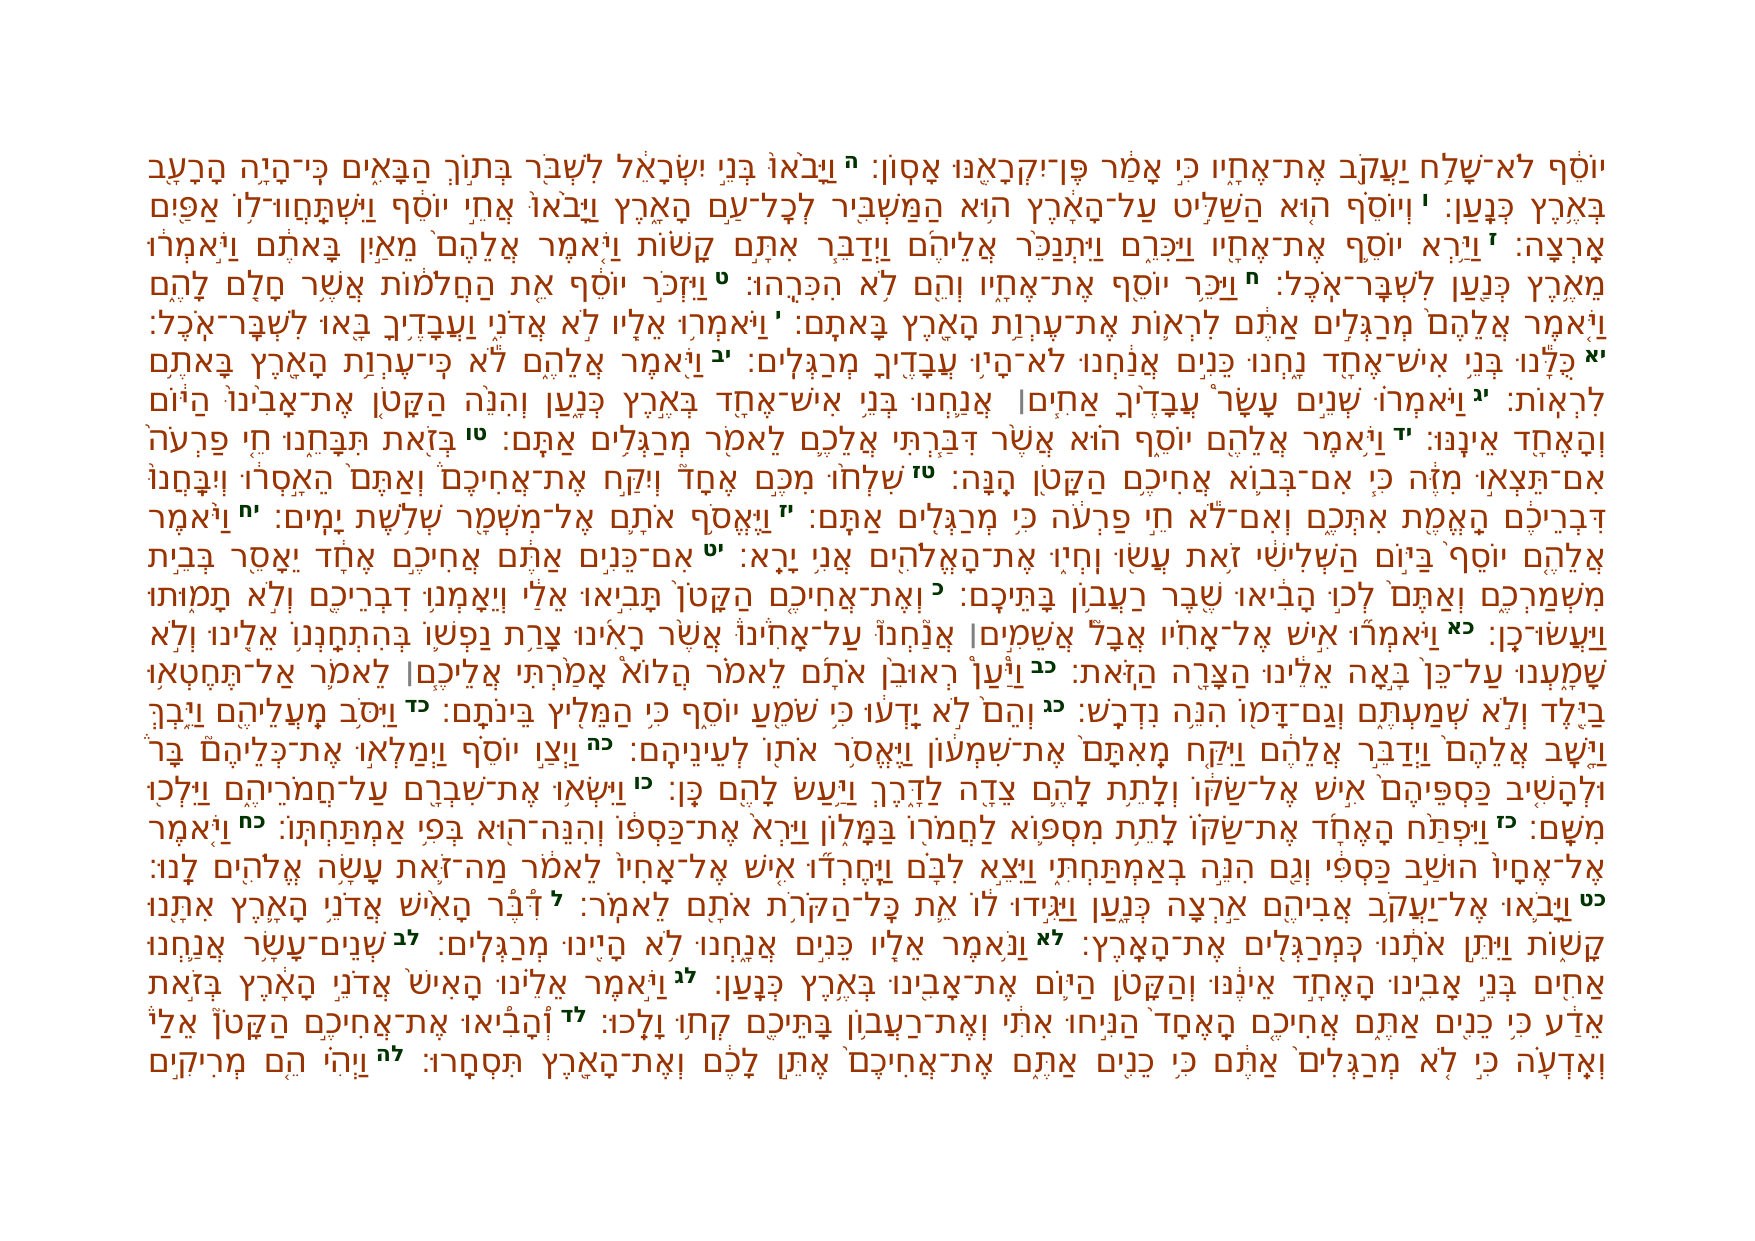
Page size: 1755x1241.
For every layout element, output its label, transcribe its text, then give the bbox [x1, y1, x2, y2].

text יוֹסֵ֔ף לֹא־שָׁלַ֥ח יַעֲקֹ֖ב אֶת־אֶחָ֑יו כִּ֣י אָמַ֔ר פֶּן־יִקְרָאֶ֖נּוּ אָסֽוֹן׃ ה וַיָּבֹ֙אוּ֙ בְּנֵ֣י יִשְׂרָאֵ֔ל לִשְׁבֹּ֖ר בְּת֣וֹךְ הַבָּאִ֑ים כִּֽי־הָיָ֥ה הָרָעָ֖ב בְּאֶ֥רֶץ כְּנָֽעַן׃ ו וְיוֹסֵ֗ף ה֚וּא הַשַּׁלִּ֣יט עַל־הָאָ֔רֶץ ה֥וּא הַמַּשְׁבִּ֖יר לְכׇל־עַ֣ם הָאָ֑רֶץ וַיָּבֹ֙אוּ֙ אֲחֵ֣י יוֹסֵ֔ף וַיִּשְׁתַּֽחֲווּ־ל֥וֹ אַפַּ֖יִם אָֽרְצָה׃ ז וַיַּ֥רְא יוֹסֵ֛ף אֶת־אֶחָ֖יו וַיַּכִּרֵ֑ם וַיִּתְנַכֵּ֨ר אֲלֵיהֶ֜ם וַיְדַבֵּ֧ר אִתָּ֣ם קָשׁ֗וֹת וַיֹּ֤אמֶר אֲלֵהֶם֙ מֵאַ֣יִן בָּאתֶ֔ם וַיֹּ֣אמְר֔וּ מֵאֶ֥רֶץ כְּנַ֖עַן לִשְׁבׇּר־אֹֽכֶל׃ ח וַיַּכֵּ֥ר יוֹסֵ֖ף אֶת־אֶחָ֑יו וְהֵ֖ם לֹ֥א הִכִּרֻֽהוּ׃ ט וַיִּזְכֹּ֣ר יוֹסֵ֔ף אֵ֚ת הַחֲלֹמ֔וֹת אֲשֶׁ֥ר חָלַ֖ם לָהֶ֑ם וַיֹּ֤אמֶר אֲלֵהֶם֙ מְרַגְּלִ֣ים אַתֶּ֔ם לִרְא֛וֹת אֶת־עֶרְוַ֥ת הָאָ֖רֶץ בָּאתֶֽם׃ י וַיֹּאמְר֥וּ אֵלָ֖יו לֹ֣א אֲדֹנִ֑י וַעֲבָדֶ֥יךָ בָּ֖אוּ לִשְׁבׇּר־אֹֽכֶל׃ יא כֻּלָּ֕נוּ בְּנֵ֥י אִישׁ־אֶחָ֖ד נָ֑חְנוּ כֵּנִ֣ים אֲנַ֔חְנוּ לֹא־הָי֥וּ עֲבָדֶ֖יךָ מְרַגְּלִֽים׃ יב וַיֹּ֖אמֶר אֲלֵהֶ֑ם לֹ֕א כִּֽי־עֶרְוַ֥ת הָאָ֖רֶץ בָּאתֶ֥ם לִרְאֽוֹת׃ יג וַיֹּאמְר֗וּ שְׁנֵ֣ים עָשָׂר֩ עֲבָדֶ֨יךָ אַחִ֧ים׀ אֲנַ֛חְנוּ בְּנֵ֥י אִישׁ־אֶחָ֖ד בְּאֶ֣רֶץ כְּנָ֑עַן וְהִנֵּ֨ה הַקָּטֹ֤ן אֶת־אָבִ֙ינוּ֙ הַיּ֔וֹם וְהָאֶחָ֖ד אֵינֶֽנּוּ׃ יד וַיֹּ֥אמֶר אֲלֵהֶ֖ם יוֹסֵ֑ף ה֗וּא אֲשֶׁ֨ר דִּבַּ֧רְתִּי אֲלֵכֶ֛ם לֵאמֹ֖ר מְרַגְּלִ֥ים אַתֶּֽם׃ טו בְּזֹ֖את תִּבָּחֵ֑נוּ חֵ֤י פַרְעֹה֙ אִם־תֵּצְא֣וּ מִזֶּ֔ה כִּ֧י אִם־בְּב֛וֹא אֲחִיכֶ֥ם הַקָּטֹ֖ן הֵֽנָּה׃ טז שִׁלְח֨וּ מִכֶּ֣ם אֶחָד֮ וְיִקַּ֣ח אֶת־אֲחִיכֶם֒ וְאַתֶּם֙ הֵאָ֣סְר֔וּ וְיִבָּֽחֲנוּ֙ דִּבְרֵיכֶ֔ם הַֽאֱמֶ֖ת אִתְּכֶ֑ם וְאִם־לֹ֕א חֵ֣י פַרְעֹ֔ה כִּ֥י מְרַגְּלִ֖ים אַתֶּֽם׃ יז וַיֶּאֱסֹ֥ף אֹתָ֛ם אֶל־מִשְׁמָ֖ר שְׁלֹ֥שֶׁת יָמִֽים׃ יח וַיֹּ֨אמֶר אֲלֵהֶ֤ם יוֹסֵף֙ בַּיּ֣וֹם הַשְּׁלִישִׁ֔י זֹ֥את עֲשׂ֖וּ וִֽחְי֑וּ אֶת־הָאֱלֹהִ֖ים אֲנִ֥י יָרֵֽא׃ יט אִם־כֵּנִ֣ים אַתֶּ֔ם אֲחִיכֶ֣ם אֶחָ֔ד יֵאָסֵ֖ר בְּבֵ֣ית מִשְׁמַרְכֶ֑ם וְאַתֶּם֙ לְכ֣וּ הָבִ֔יאוּ שֶׁ֖בֶר רַעֲב֥וֹן בָּתֵּיכֶֽם׃ כ וְאֶת־אֲחִיכֶ֤ם הַקָּטֹן֙ תָּבִ֣יאוּ אֵלַ֔י וְיֵאָמְנ֥וּ דִבְרֵיכֶ֖ם וְלֹ֣א תָמ֑וּתוּ וַיַּעֲשׂוּ־כֵֽן׃ כא וַיֹּאמְר֞וּ אִ֣ישׁ אֶל־אָחִ֗יו אֲבָל֮ אֲשֵׁמִ֣ים׀ אֲנַ֘חְנוּ֮ עַל־אָחִ֒ינוּ֒ אֲשֶׁ֨ר רָאִ֜ינוּ צָרַ֥ת נַפְשׁ֛וֹ בְּהִתְחַֽנְנ֥וֹ אֵלֵ֖ינוּ וְלֹ֣א שָׁמָ֑עְנוּ עַל־כֵּן֙ בָּ֣אָה אֵלֵ֔ינוּ הַצָּרָ֖ה הַזֹּֽאת׃ כב וַיַּ֩עַן֩ רְאוּבֵ֨ן אֹתָ֜ם לֵאמֹ֗ר הֲלוֹא֩ אָמַ֨רְתִּי אֲלֵיכֶ֧ם׀ לֵאמֹ֛ר אַל־תֶּחֶטְא֥וּ בַיֶּ֖לֶד וְלֹ֣א שְׁמַעְתֶּ֑ם וְגַם־דָּמ֖וֹ הִנֵּ֥ה נִדְרָֽשׁ׃ כג וְהֵם֙ לֹ֣א יָֽדְע֔וּ כִּ֥י שֹׁמֵ֖עַ יוֹסֵ֑ף כִּ֥י הַמֵּלִ֖יץ בֵּינֹתָֽם׃ כד וַיִּסֹּ֥ב מֵֽעֲלֵיהֶ֖ם וַיֵּ֑בְךְּ וַיָּ֤שׇׁב אֲלֵהֶם֙ וַיְדַבֵּ֣ר אֲלֵהֶ֔ם וַיִּקַּ֤ח מֵֽאִתָּם֙ אֶת־שִׁמְע֔וֹן וַיֶּאֱסֹ֥ר אֹת֖וֹ לְעֵינֵיהֶֽם׃ כה וַיְצַ֣ו יוֹסֵ֗ף וַיְמַלְא֣וּ אֶת־כְּלֵיהֶם֮ בָּר֒ וּלְהָשִׁ֤יב כַּסְפֵּיהֶם֙ אִ֣ישׁ אֶל־שַׂקּ֔וֹ וְלָתֵ֥ת לָהֶ֛ם צֵדָ֖ה לַדָּ֑רֶךְ וַיַּ֥עַשׂ לָהֶ֖ם כֵּֽן׃ כו וַיִּשְׂא֥וּ אֶת־שִׁבְרָ֖ם עַל־חֲמֹרֵיהֶ֑ם וַיֵּלְכ֖וּ מִשָּֽׁם׃ כז וַיִּפְתַּ֨ח הָאֶחָ֜ד אֶת־שַׂקּ֗וֹ לָתֵ֥ת מִסְפּ֛וֹא לַחֲמֹר֖וֹ בַּמָּל֑וֹן וַיַּרְא֙ אֶת־כַּסְפּ֔וֹ וְהִנֵּה־ה֖וּא בְּפִ֥י אַמְתַּחְתּֽוֹ׃ כח וַיֹּ֤אמֶר אֶל־אֶחָיו֙ הוּשַׁ֣ב כַּסְפִּ֔י וְגַ֖ם הִנֵּ֣ה בְאַמְתַּחְתִּ֑י וַיֵּצֵ֣א לִבָּ֗ם וַיֶּֽחֶרְד֞וּ אִ֤ישׁ אֶל־אָחִיו֙ לֵאמֹ֔ר מַה־זֹּ֛את עָשָׂ֥ה אֱלֹהִ֖ים לָֽנוּ׃ כט וַיָּבֹ֛אוּ אֶל־יַעֲקֹ֥ב אֲבִיהֶ֖ם אַ֣רְצָה כְּנָ֑עַן וַיַּגִּ֣ידוּ ל֔וֹ אֵ֛ת כׇּל־הַקֹּרֹ֥ת אֹתָ֖ם לֵאמֹֽר׃ ל דִּ֠בֶּ֠ר הָאִ֨ישׁ אֲדֹנֵ֥י הָאָ֛רֶץ אִתָּ֖נוּ קָשׁ֑וֹת וַיִּתֵּ֣ן אֹתָ֔נוּ כִּֽמְרַגְּלִ֖ים אֶת־הָאָֽרֶץ׃ לא וַנֹּ֥אמֶר אֵלָ֖יו כֵּנִ֣ים אֲנָ֑חְנוּ לֹ֥א הָיִ֖ינוּ מְרַגְּלִֽים׃ לב שְׁנֵים־עָשָׂ֥ר אֲנַ֛חְנוּ אַחִ֖ים בְּנֵ֣י אָבִ֑ינוּ הָאֶחָ֣ד אֵינֶ֔נּוּ וְהַקָּטֹ֥ן הַיּ֛וֹם אֶת־אָבִ֖ינוּ בְּאֶ֥רֶץ כְּנָֽעַן׃ לג וַיֹּ֣אמֶר אֵלֵ֗ינוּ הָאִישׁ֙ אֲדֹנֵ֣י הָאָ֔רֶץ בְּזֹ֣את אֵדַ֔ע כִּ֥י כֵנִ֖ים אַתֶּ֑ם אֲחִיכֶ֤ם הָֽאֶחָד֙ הַנִּ֣יחוּ אִתִּ֔י וְאֶת־רַעֲב֥וֹן בָּתֵּיכֶ֖ם קְח֥וּ וָלֵֽכוּ׃ לד וְ֠הָבִ֠יאוּ אֶת־אֲחִיכֶ֣ם הַקָּטֹן֮ אֵלַי֒ וְאֵֽדְעָ֗ה כִּ֣י לֹ֤א מְרַגְּלִים֙ אַתֶּ֔ם כִּ֥י כֵנִ֖ים אַתֶּ֑ם אֶת־אֲחִיכֶם֙ אֶתֵּ֣ן לָכֶ֔ם וְאֶת־הָאָ֖רֶץ תִּסְחָֽרוּ׃ לה וַיְהִ֗י הֵ֚ם מְרִיקִ֣ים [148, 148, 1606, 1080]
